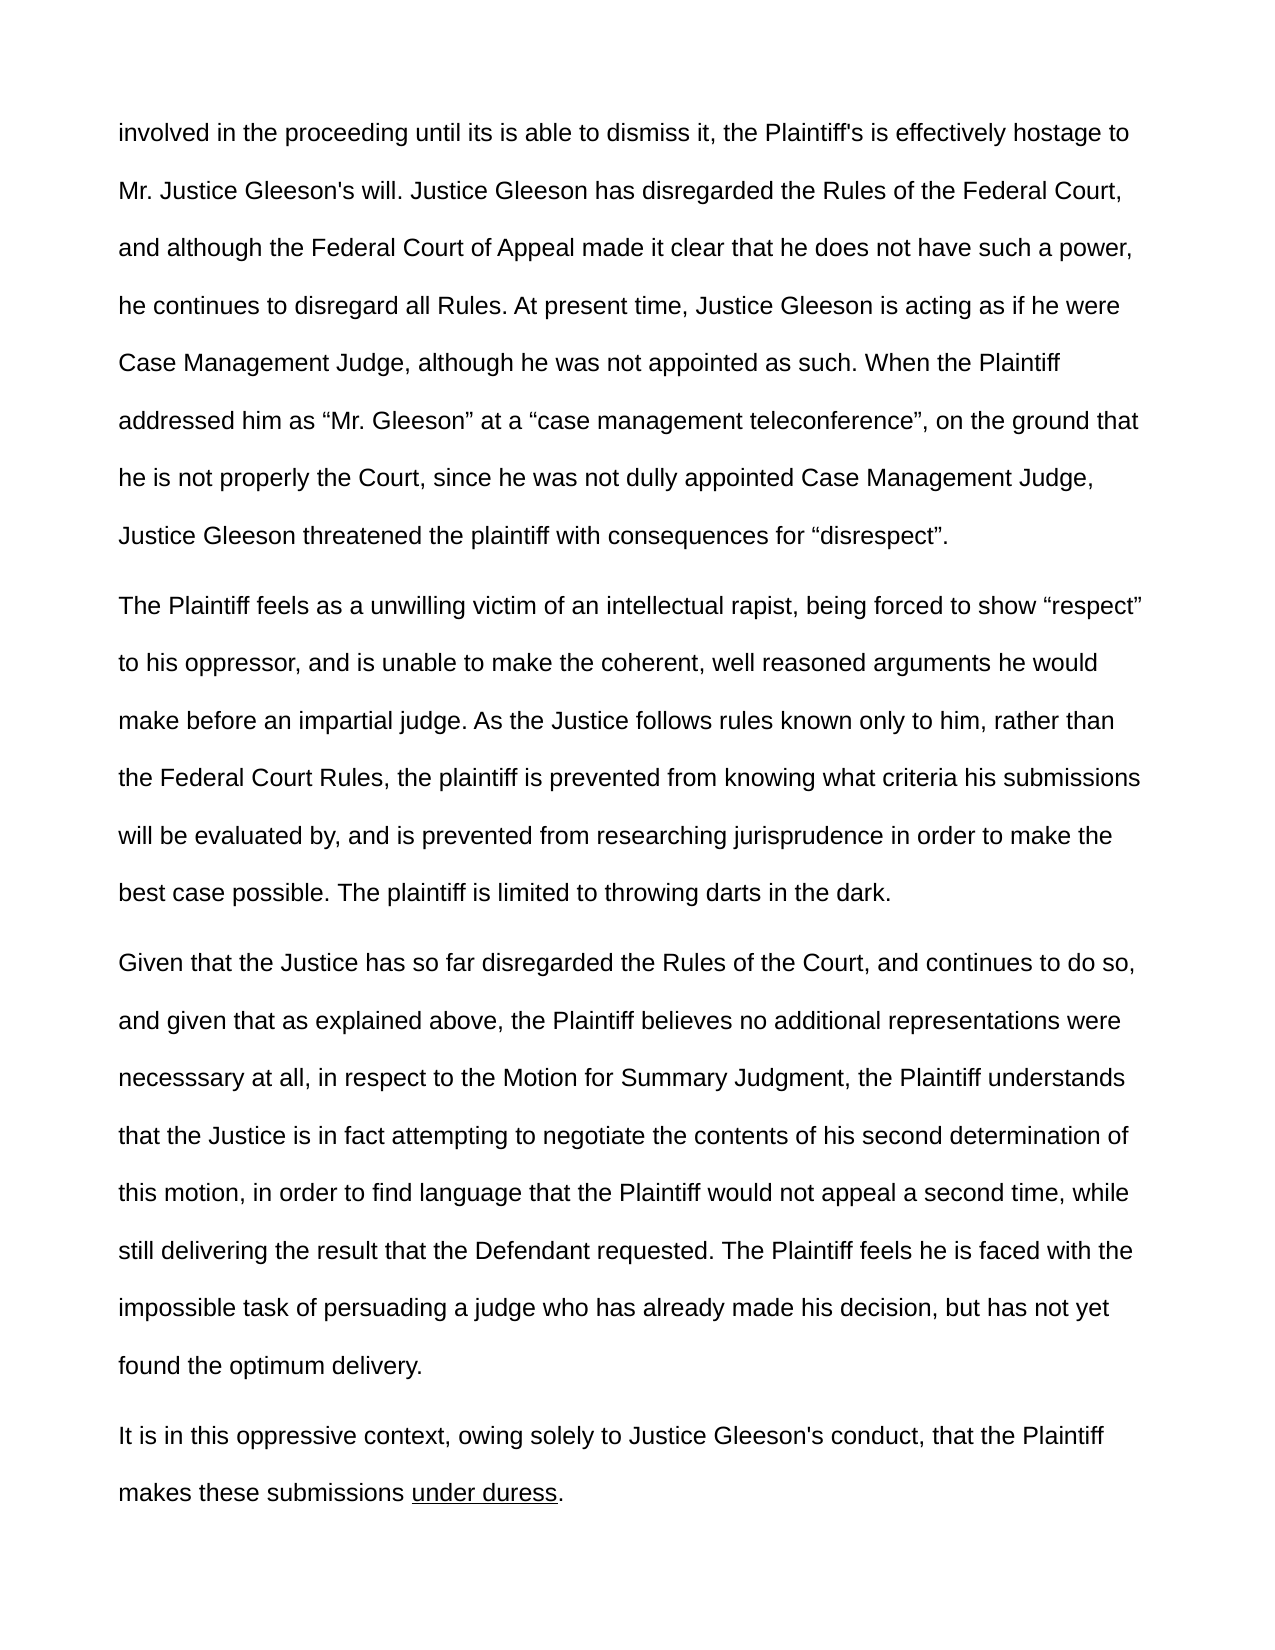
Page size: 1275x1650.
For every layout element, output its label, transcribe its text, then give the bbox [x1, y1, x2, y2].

text It is in this oppressive context, owing solely to Justice Gleeson's conduct, that the Plaintiff makes these submissions under duress. [118, 1421, 1157, 1507]
text Given that the Justice has so far disregarded the Rules of the Court, and continues to do so, and given that as explained above, the Plaintiff believes no additional representations were necesssary at all, in respect to the Motion for Summary Judgment, the Plaintiff understands that the Justice is in fact attempting to negotiate the contents of his second determination of this motion, in order to find language that the Plaintiff would not appeal a second time, while still delivering the result that the Defendant requested. The Plaintiff feels he is faced with the impossible task of persuading a judge who has already made his decision, but has not yet found the optimum delivery. [118, 948, 1157, 1379]
text involved in the proceeding until its is able to dismiss it, the Plaintiff's is effectively hostage to Mr. Justice Gleeson's will. Justice Gleeson has disregarded the Rules of the Federal Court, and although the Federal Court of Appeal made it clear that he does not have such a power, he continues to disregard all Rules. At present time, Justice Gleeson is acting as if he were Case Management Judge, although he was not appointed as such. When the Plaintiff addressed him as “Mr. Gleeson” at a “case management teleconference”, on the ground that he is not properly the Court, since he was not dully appointed Case Management Judge, Justice Gleeson threatened the plaintiff with consequences for “disrespect”. [118, 118, 1157, 549]
text The Plaintiff feels as a unwilling victim of an intellectual rapist, being forced to show “respect” to his oppressor, and is unable to make the coherent, well reasoned arguments he would make before an impartial judge. As the Justice follows rules known only to him, rather than the Federal Court Rules, the plaintiff is prevented from knowing what criteria his submissions will be evaluated by, and is prevented from researching jurisprudence in order to make the best case possible. The plaintiff is limited to throwing darts in the dark. [118, 591, 1157, 907]
